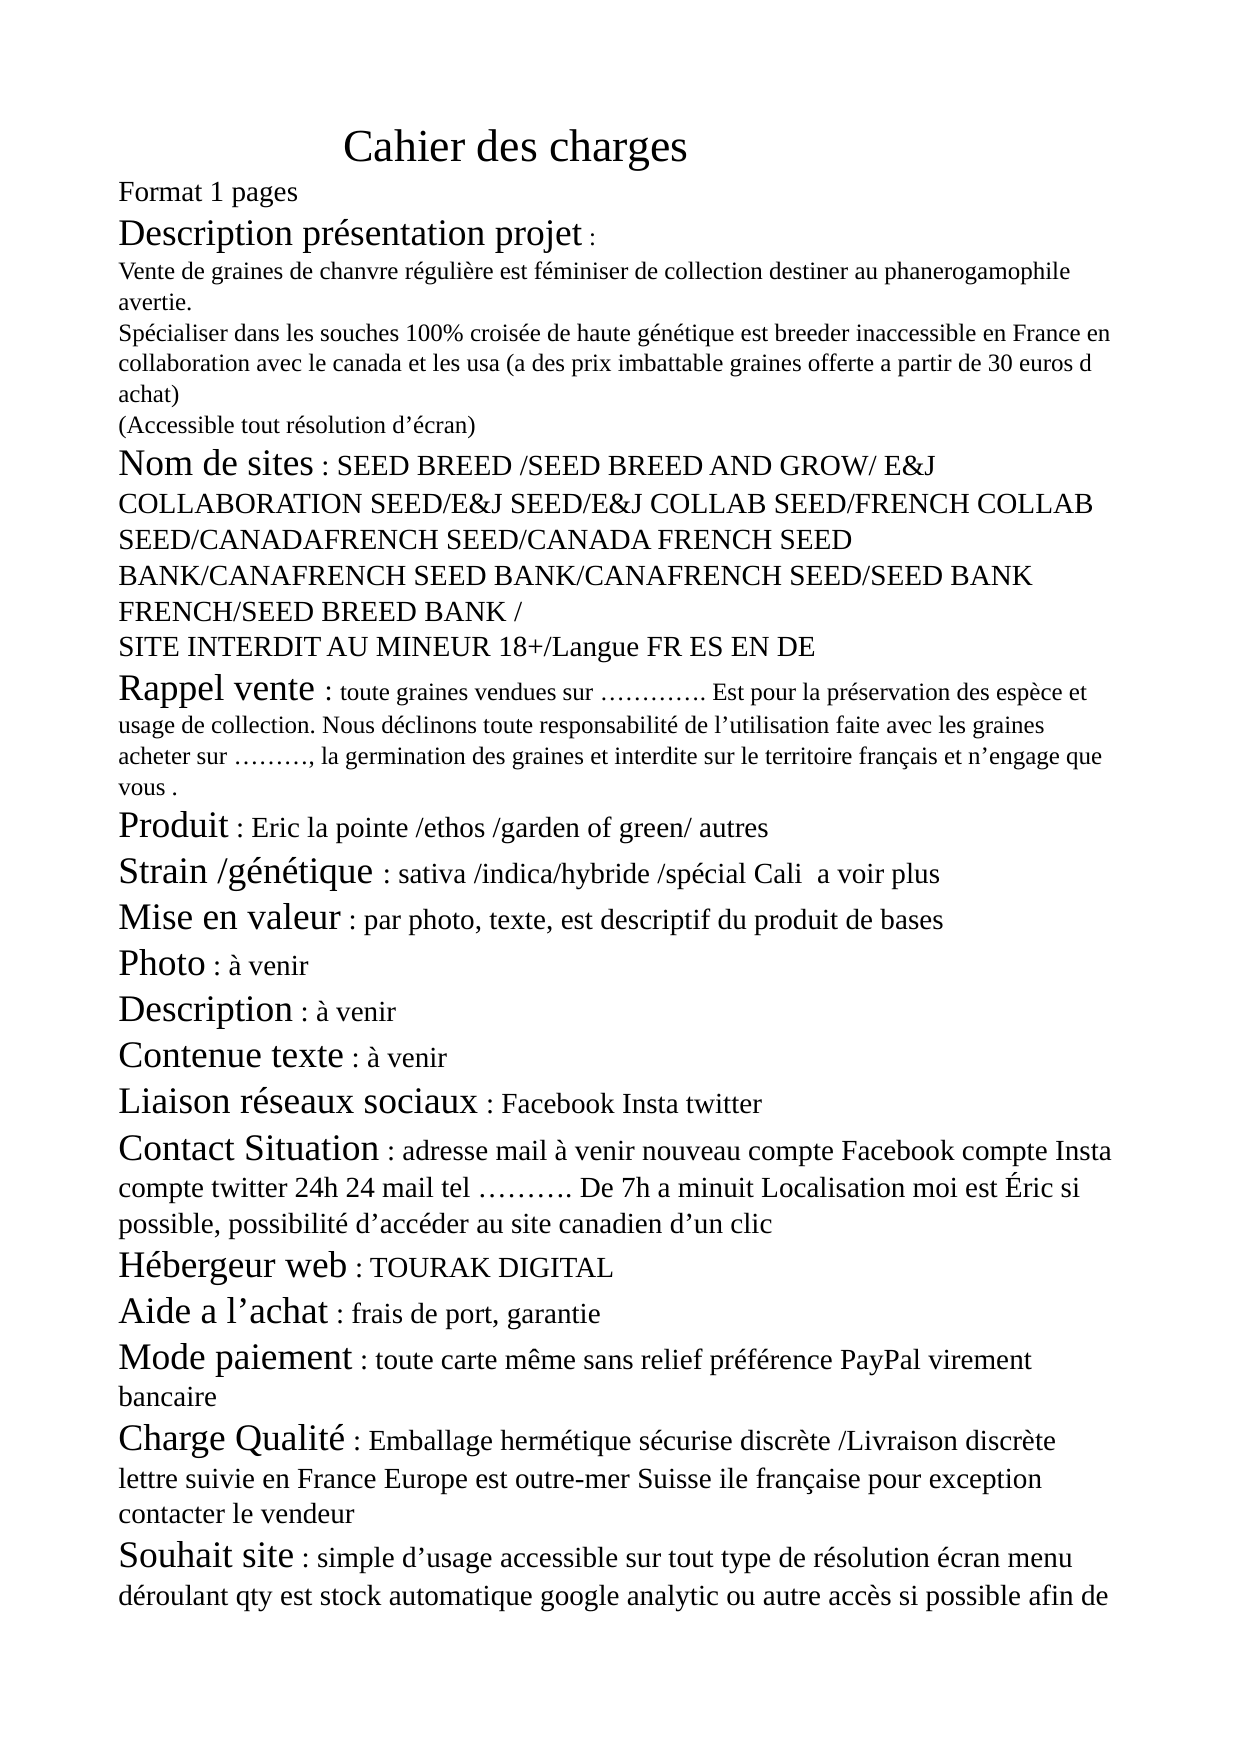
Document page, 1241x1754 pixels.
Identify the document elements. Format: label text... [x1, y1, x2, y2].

text Cahier des charges [118, 118, 1122, 171]
text Produit : Eric la pointe /ethos /garden of green/ autres [118, 803, 1122, 846]
text Strain /génétique : sativa /indica/hybride /spécial Cali a voir plus [118, 849, 1122, 892]
text Photo : à venir [118, 941, 1122, 984]
text (Accessible tout résolution d’écran) [118, 410, 1122, 439]
text Mise en valeur : par photo, texte, est descriptif du produit de bases [118, 895, 1122, 938]
text Description présentation projet : [118, 210, 1122, 253]
text Description : à venir [118, 987, 1122, 1030]
text Liaison réseaux sociaux : Facebook Insta twitter [118, 1079, 1122, 1122]
text Rappel vente : toute graines vendues sur …………. Est pour la préservation des espèce et usage de collection. Nous déclinons toute responsabilité de l’utilisation faite avec les graines acheter sur ………, la germination des graines et interdite sur le territoire français et n’engage que vous . [118, 665, 1122, 801]
text Nom de sites : SEED BREED /SEED BREED AND GROW/ E&J COLLABORATION SEED/E&J SEED/E&J COLLAB SEED/FRENCH COLLAB SEED/CANADAFRENCH SEED/CANADA FRENCH SEED BANK/CANAFRENCH SEED BANK/CANAFRENCH SEED/SEED BANK FRENCH/SEED BREED BANK / [118, 441, 1122, 627]
text Contenue texte : à venir [118, 1033, 1122, 1076]
text Hébergeur web : TOURAK DIGITAL [118, 1242, 1122, 1285]
text Format 1 pages [118, 174, 1122, 208]
text Mode paiement : toute carte même sans relief préférence PayPal virement bancaire [118, 1334, 1122, 1413]
text SITE INTERDIT AU MINEUR 18+/Langue FR ES EN DE [118, 629, 1122, 663]
text Souhait site : simple d’usage accessible sur tout type de résolution écran menu déroulant qty est stock automatique google analytic ou autre accès si possible afin de [118, 1532, 1122, 1611]
text Aide a l’achat : frais de port, garantie [118, 1288, 1122, 1331]
text Contact Situation : adresse mail à venir nouveau compte Facebook compte Insta compte twitter 24h 24 mail tel ………. De 7h a minuit Localisation moi est Éric si possible, possibilité d’accéder au site canadien d’un clic [118, 1125, 1122, 1240]
text Charge Qualité : Emballage hermétique sécurise discrète /Livraison discrète lettre suivie en France Europe est outre-mer Suisse ile française pour exception contacter le vendeur [118, 1415, 1122, 1530]
text Vente de graines de chanvre régulière est féminiser de collection destiner au phanerogamophile avertie. [118, 256, 1122, 316]
text Spécialiser dans les souches 100% croisée de haute génétique est breeder inaccessible en France en collaboration avec le canada et les usa (a des prix imbattable graines offerte a partir de 30 euros d achat) [118, 318, 1122, 408]
